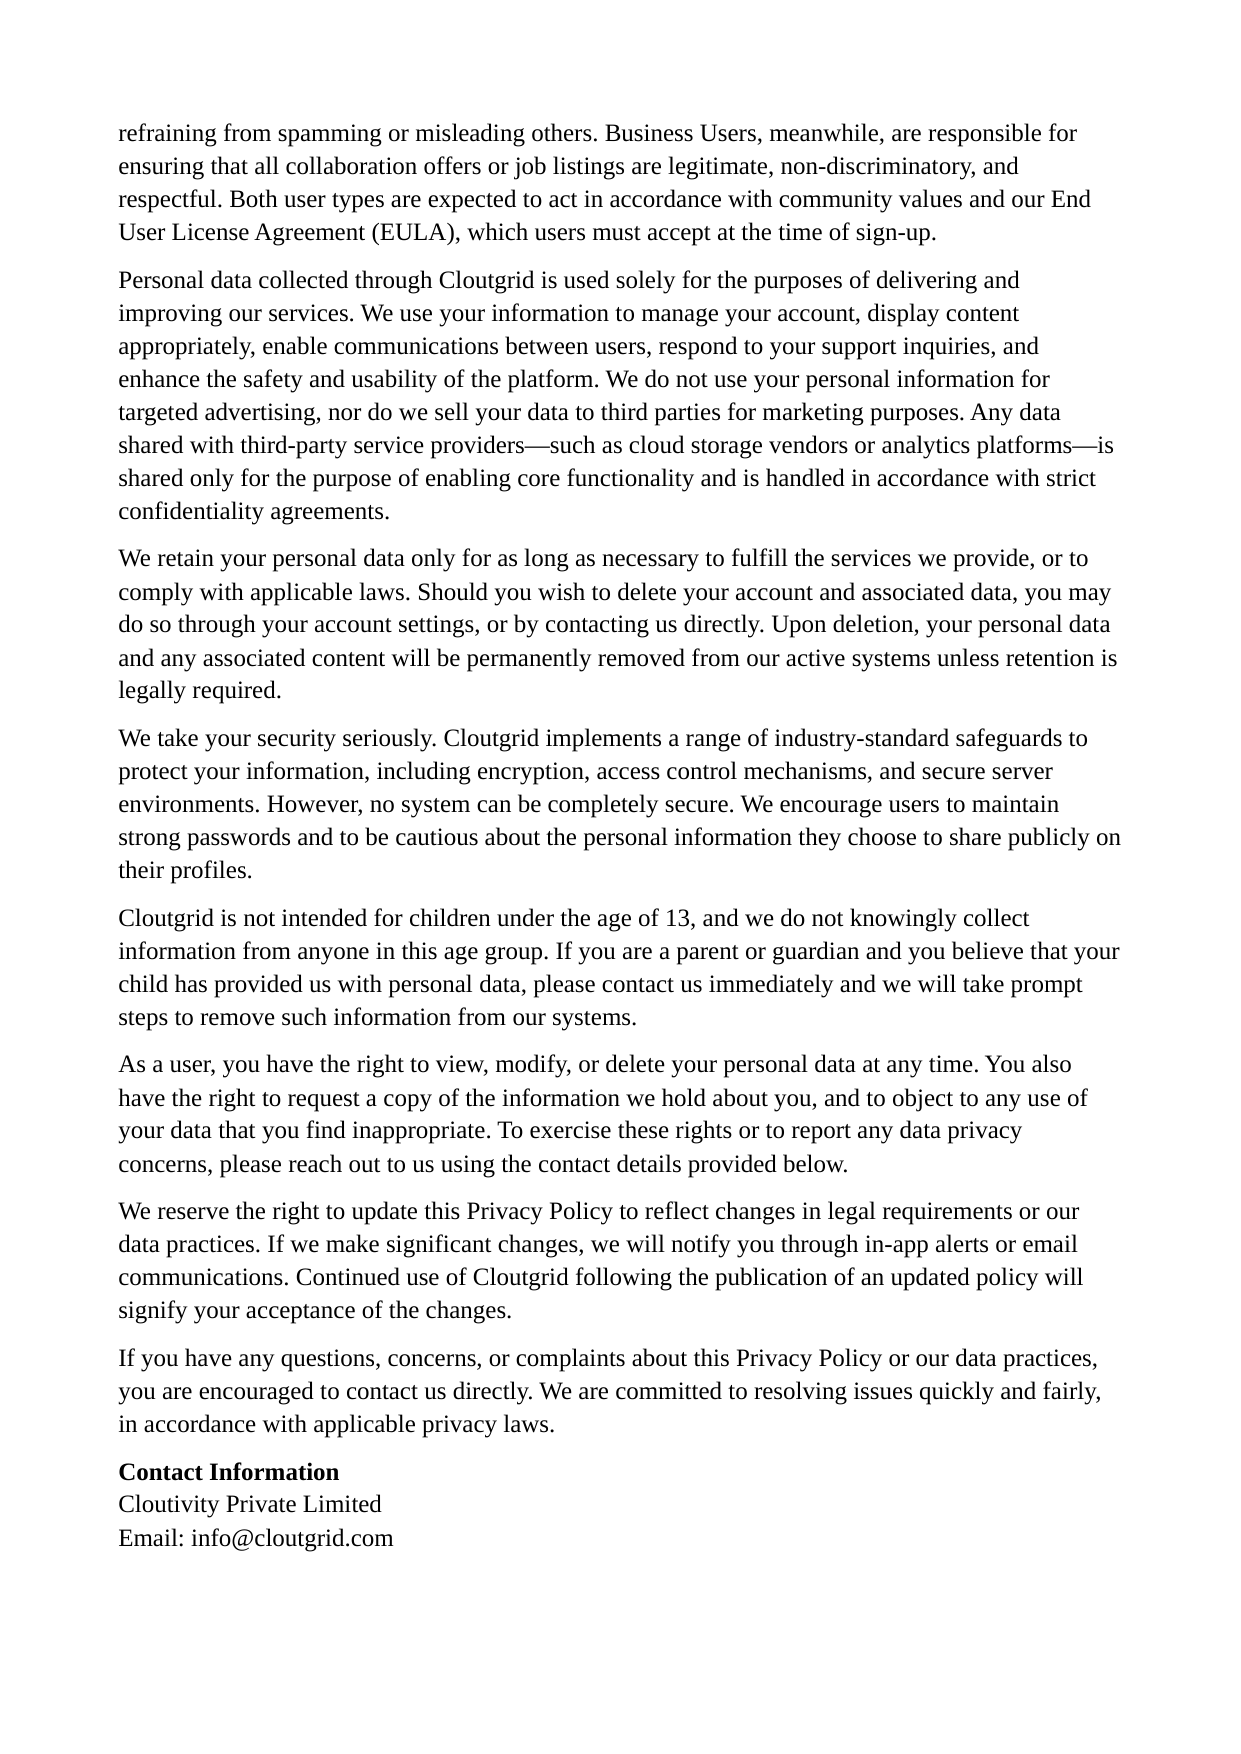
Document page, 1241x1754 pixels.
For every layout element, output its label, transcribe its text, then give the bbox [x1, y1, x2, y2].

text Personal data collected through Cloutgrid is used solely for the purposes of delivering and improving our services. We use your information to manage your account, display content appropriately, enable communications between users, respond to your support inquiries, and enhance the safety and usability of the platform. We do not use your personal information for targeted advertising, nor do we sell your data to third parties for marketing purposes. Any data shared with third-party service providers—such as cloud storage vendors or analytics platforms—is shared only for the purpose of enabling core functionality and is handled in accordance with strict confidentiality agreements. [118, 265, 1122, 525]
text If you have any questions, concerns, or complaints about this Privacy Policy or our data practices, you are encouraged to contact us directly. We are committed to resolving issues quickly and fairly, in accordance with applicable privacy laws. [118, 1343, 1122, 1438]
text We take your security seriously. Cloutgrid implements a range of industry-standard safeguards to protect your information, including encryption, access control mechanisms, and secure server environments. However, no system can be completely secure. We encourage users to maintain strong passwords and to be cautious about the personal information they choose to share publicly on their profiles. [118, 723, 1122, 884]
text We reserve the right to update this Privacy Policy to reflect changes in legal requirements or our data practices. If we make significant changes, we will notify you through in-app alerts or email communications. Continued use of Cloutgrid following the publication of an updated policy will signify your acceptance of the changes. [118, 1196, 1122, 1324]
text Contact Information Cloutivity Private Limited Email: info@cloutgrid.com [118, 1457, 1122, 1551]
text Cloutgrid is not intended for children under the age of 13, and we do not knowingly collect information from anyone in this age group. If you are a parent or guardian and you believe that your child has provided us with personal data, please contact us immediately and we will take prompt steps to remove such information from our systems. [118, 903, 1122, 1031]
text refraining from spamming or misleading others. Business Users, meanwhile, are responsible for ensuring that all collaboration offers or job listings are legitimate, non-discriminatory, and respectful. Both user types are expected to act in accordance with community values and our End User License Agreement (EULA), which users must accept at the time of sign-up. [118, 118, 1122, 246]
text As a user, you have the right to view, modify, or delete your personal data at any time. You also have the right to request a copy of the information we hold about you, and to object to any use of your data that you find inappropriate. To exercise these rights or to report any data privacy concerns, please reach out to us using the contact details provided below. [118, 1049, 1122, 1177]
text We retain your personal data only for as long as necessary to fulfill the services we provide, or to comply with applicable laws. Should you wish to delete your account and associated data, you may do so through your account settings, or by contacting us directly. Upon deletion, your personal data and any associated content will be permanently removed from our active systems unless retention is legally required. [118, 543, 1122, 704]
